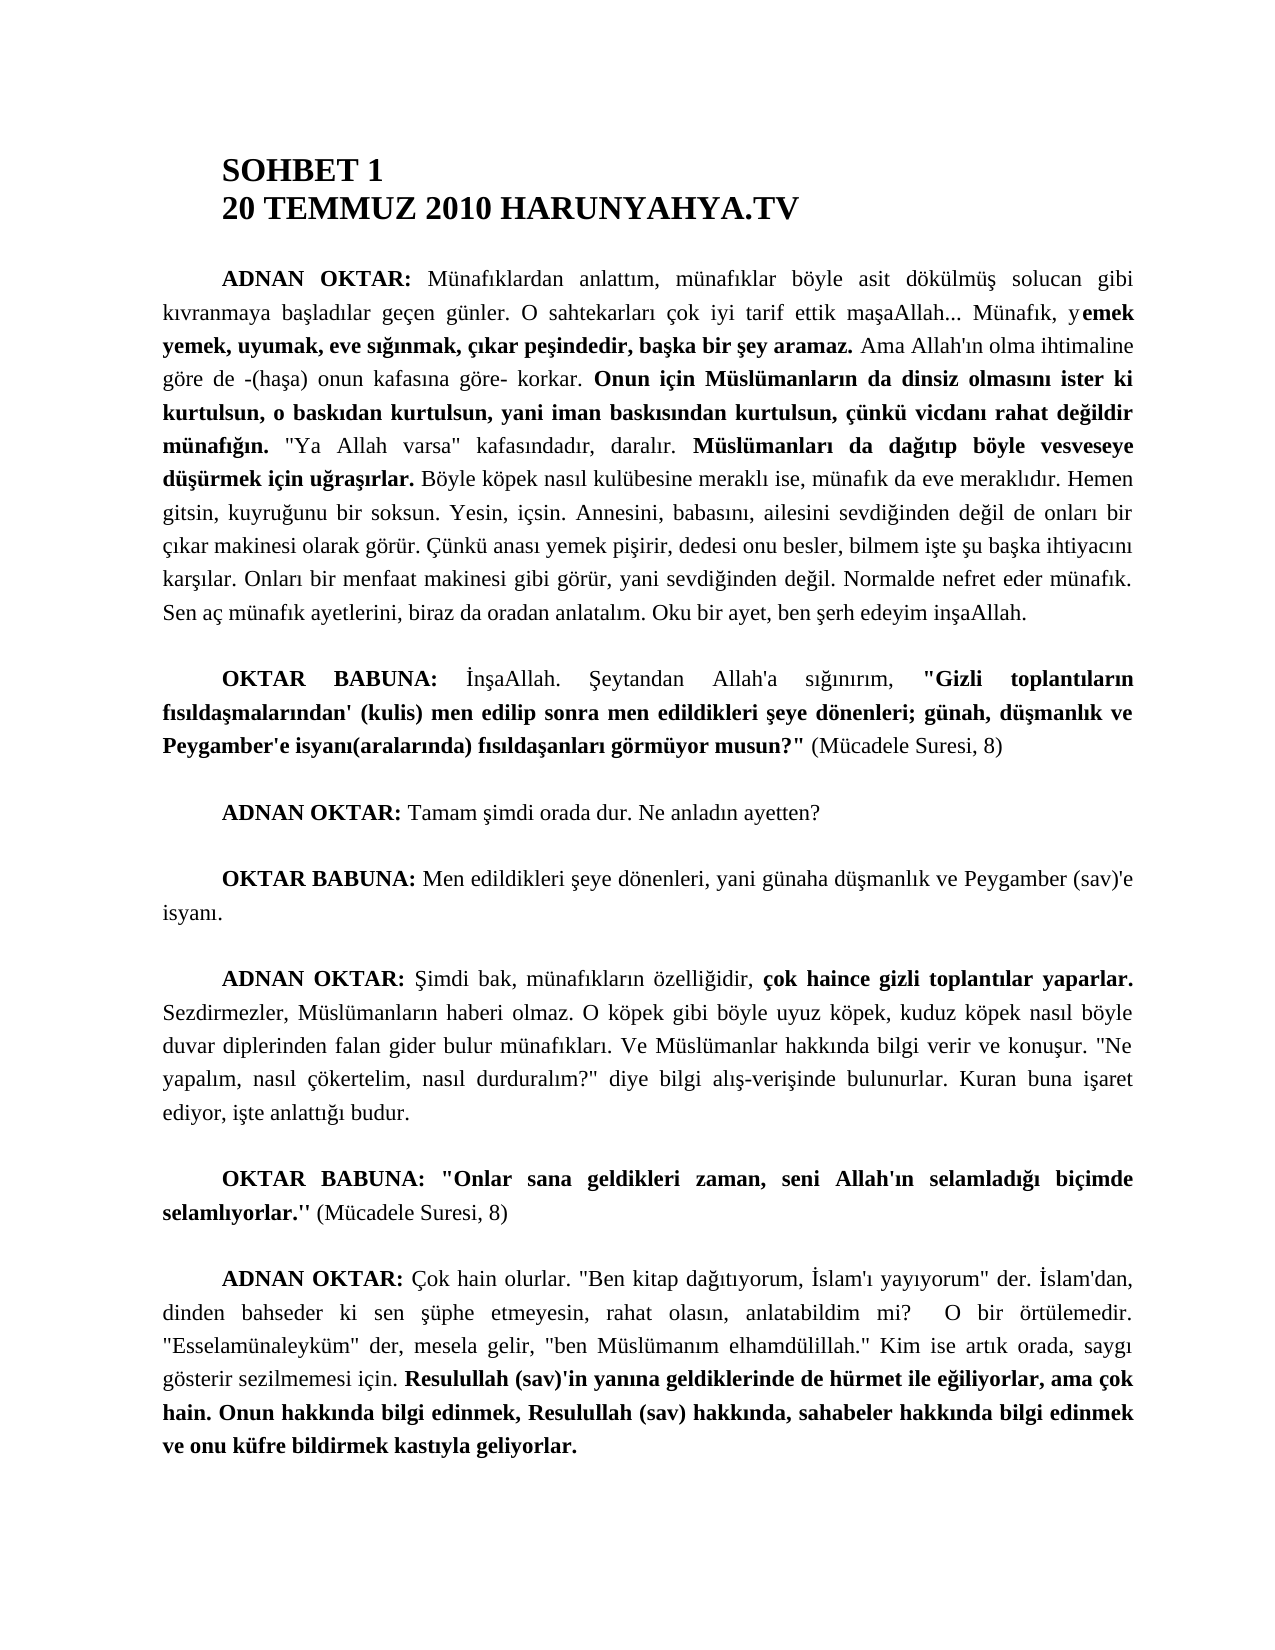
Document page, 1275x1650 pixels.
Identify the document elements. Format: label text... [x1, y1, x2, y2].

subtitle 20 TEMMUZ 2010 HARUNYAHYA.TV [162, 188, 1134, 227]
text ADNAN OKTAR: Tamam şimdi orada dur. Ne anladın ayetten? [162, 793, 1134, 827]
text OKTAR BABUNA: Men edildikleri şeye dönenleri, yani günaha düşmanlık ve Peygamber (sav)'e isyanı. [162, 860, 1134, 927]
subtitle SOHBET 1 [162, 150, 1134, 188]
text ADNAN OKTAR: Çok hain olurlar. "Ben kitap dağıtıyorum, İslam'ı yayıyorum" der. İslam'dan, dinden bahseder ki sen şüphe etmeyesin, rahat olasın, anlatabildim mi? O bir örtülemedir. "Esselamünaleyküm" der, mesela gelir, "ben Müslümanım elhamdülillah." Kim ise artık orada, saygı gösterir sezilmemesi için. Resulullah (sav)'in yanına geldiklerinde de hürmet ile eğiliyorlar, ama çok hain. Onun hakkında bilgi edinmek, Resulullah (sav) hakkında, sahabeler hakkında bilgi edinmek ve onu küfre bildirmek kastıyla geliyorlar. [162, 1260, 1134, 1460]
text ADNAN OKTAR: Münafıklardan anlattım, münafıklar böyle asit dökülmüş solucan gibi kıvranmaya başladılar geçen günler. O sahtekarları çok iyi tarif ettik maşaAllah... Münafık, yemek yemek, uyumak, eve sığınmak, çıkar peşindedir, başka bir şey aramaz. Ama Allah'ın olma ihtimaline göre de -(haşa) onun kafasına göre- korkar. Onun için Müslümanların da dinsiz olmasını ister ki kurtulsun, o baskıdan kurtulsun, yani iman baskısından kurtulsun, çünkü vicdanı rahat değildir münafığın. "Ya Allah varsa" kafasındadır, daralır. Müslümanları da dağıtıp böyle vesveseye düşürmek için uğraşırlar. Böyle köpek nasıl kulübesine meraklı ise, münafık da eve meraklıdır. Hemen gitsin, kuyruğunu bir soksun. Yesin, içsin. Annesini, babasını, ailesini sevdiğinden değil de onları bir çıkar makinesi olarak görür. Çünkü anası yemek pişirir, dedesi onu besler, bilmem işte şu başka ihtiyacını karşılar. Onları bir menfaat makinesi gibi görür, yani sevdiğinden değil. Normalde nefret eder münafık. Sen aç münafık ayetlerini, biraz da oradan anlatalım. Oku bir ayet, ben şerh edeyim inşaAllah. [162, 260, 1134, 627]
text ADNAN OKTAR: Şimdi bak, münafıkların özelliğidir, çok haince gizli toplantılar yaparlar. Sezdirmezler, Müslümanların haberi olmaz. O köpek gibi böyle uyuz köpek, kuduz köpek nasıl böyle duvar diplerinden falan gider bulur münafıkları. Ve Müslümanlar hakkında bilgi verir ve konuşur. "Ne yapalım, nasıl çökertelim, nasıl durduralım?" diye bilgi alış-verişinde bulunurlar. Kuran buna işaret ediyor, işte anlattığı budur. [162, 960, 1134, 1127]
text OKTAR BABUNA: İnşaAllah. Şeytandan Allah'a sığınırım, "Gizli toplantıların fısıldaşmalarından' (kulis) men edilip sonra men edildikleri şeye dönenleri; günah, düşmanlık ve Peygamber'e isyanı(aralarında) fısıldaşanları görmüyor musun?" (Mücadele Suresi, 8) [162, 660, 1134, 760]
text OKTAR BABUNA: "Onlar sana geldikleri zaman, seni Allah'ın selamladığı biçimde selamlıyorlar.'' (Mücadele Suresi, 8) [162, 1160, 1134, 1227]
